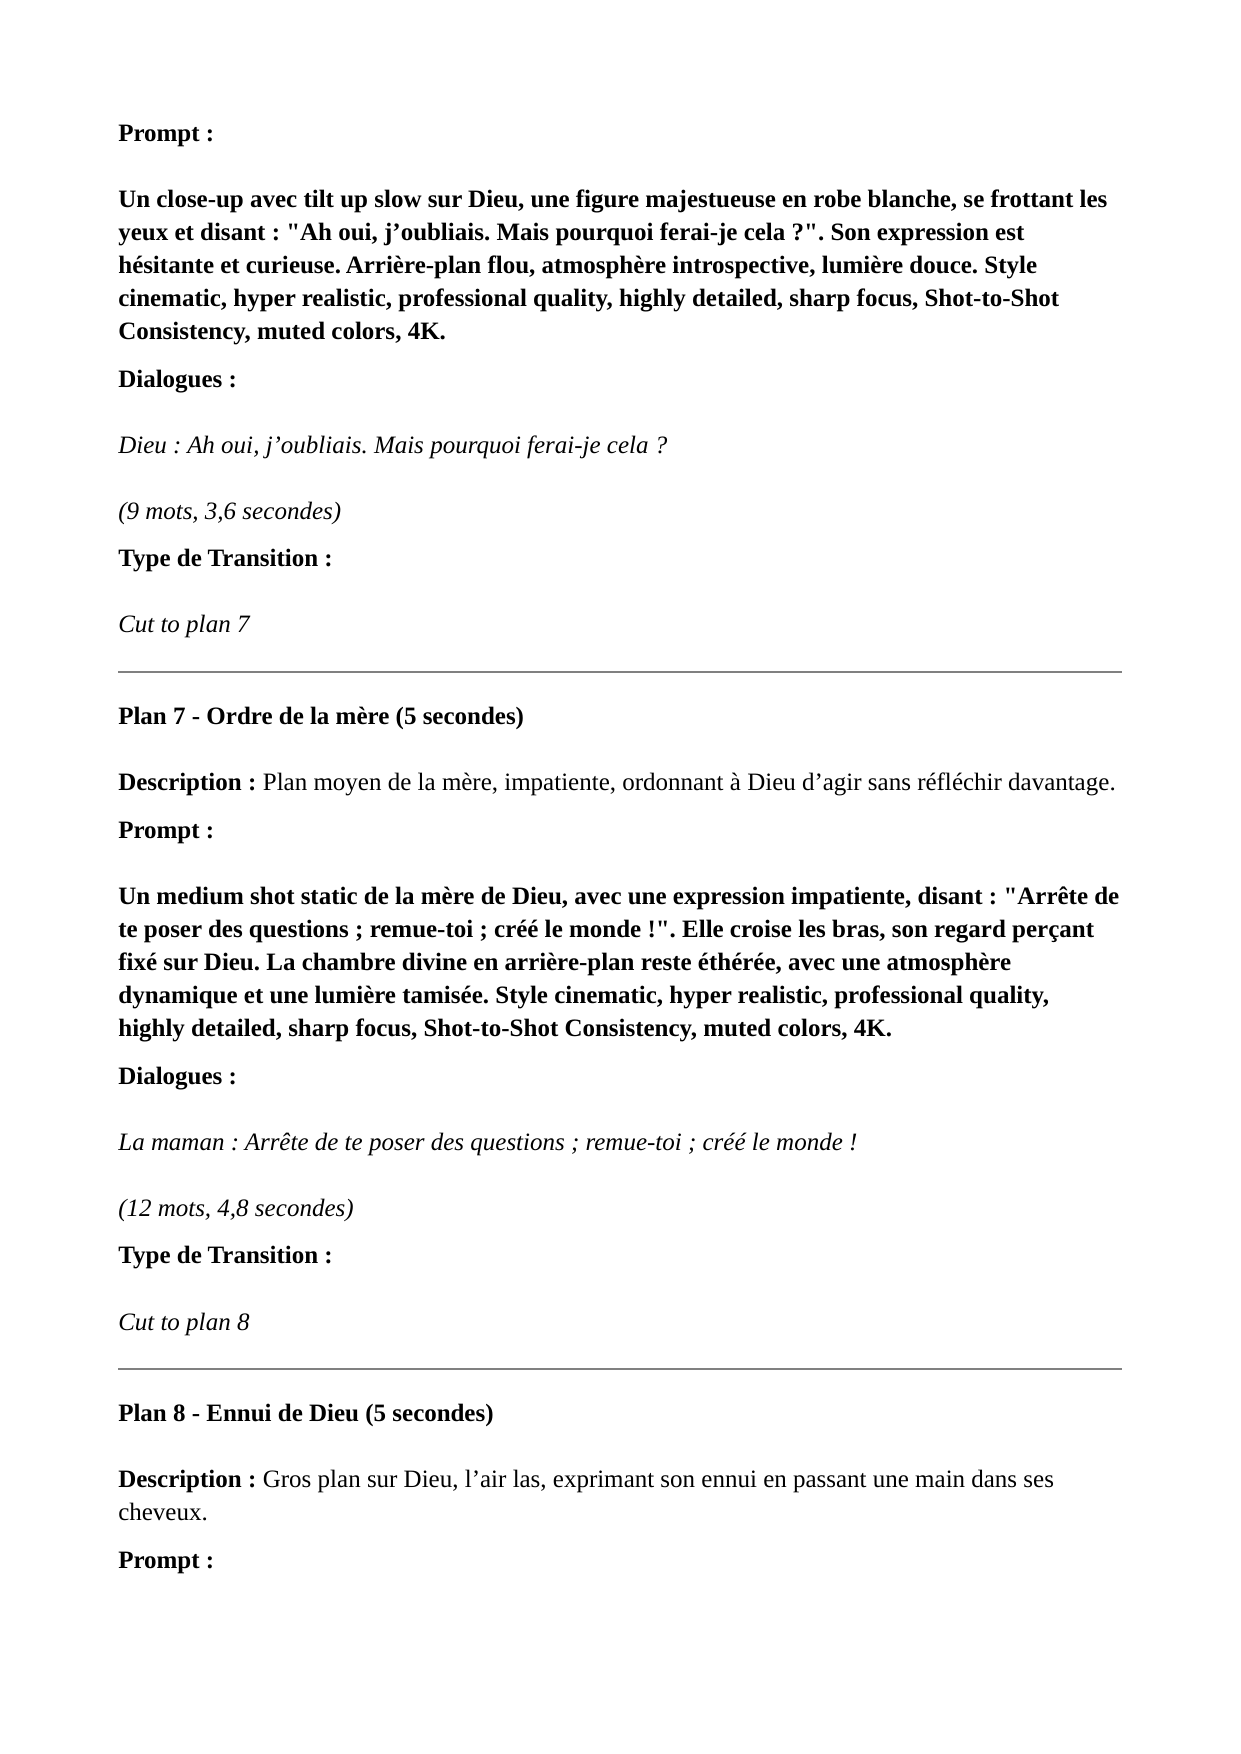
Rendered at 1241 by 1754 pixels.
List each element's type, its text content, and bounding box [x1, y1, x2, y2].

text Type de Transition : Cut to plan 8 [118, 1241, 1122, 1335]
text Plan 7 - Ordre de la mère (5 secondes) Description : Plan moyen de la mère, impatiente, ordonnant à Dieu d’agir sans réfléchir davantage. [118, 701, 1122, 796]
text Type de Transition : Cut to plan 7 [118, 543, 1122, 638]
text Prompt : Un close-up avec tilt up slow sur Dieu, une figure majestueuse en robe blanche, se frottant les yeux et disant : "Ah oui, j’oubliais. Mais pourquoi ferai-je cela ?". Son expression est hésitante et curieuse. Arrière-plan flou, atmosphère introspective, lumière douce. Style cinematic, hyper realistic, professional quality, highly detailed, sharp focus, Shot-to-Shot Consistency, muted colors, 4K. [118, 118, 1122, 345]
text Dialogues : Dieu : Ah oui, j’oubliais. Mais pourquoi ferai-je cela ? (9 mots, 3,6 secondes) [118, 364, 1122, 525]
text Plan 8 - Ennui de Dieu (5 secondes) Description : Gros plan sur Dieu, l’air las, exprimant son ennui en passant une main dans ses cheveux. [118, 1398, 1122, 1526]
text Prompt : Un medium shot static de la mère de Dieu, avec une expression impatiente, disant : "Arrête de te poser des questions ; remue-toi ; créé le monde !". Elle croise les bras, son regard perçant fixé sur Dieu. La chambre divine en arrière-plan reste éthérée, avec une atmosphère dynamique et une lumière tamisée. Style cinematic, hyper realistic, professional quality, highly detailed, sharp focus, Shot-to-Shot Consistency, muted colors, 4K. [118, 815, 1122, 1042]
text Dialogues : La maman : Arrête de te poser des questions ; remue-toi ; créé le monde ! (12 mots, 4,8 secondes) [118, 1061, 1122, 1222]
text Prompt : [118, 1545, 1122, 1607]
